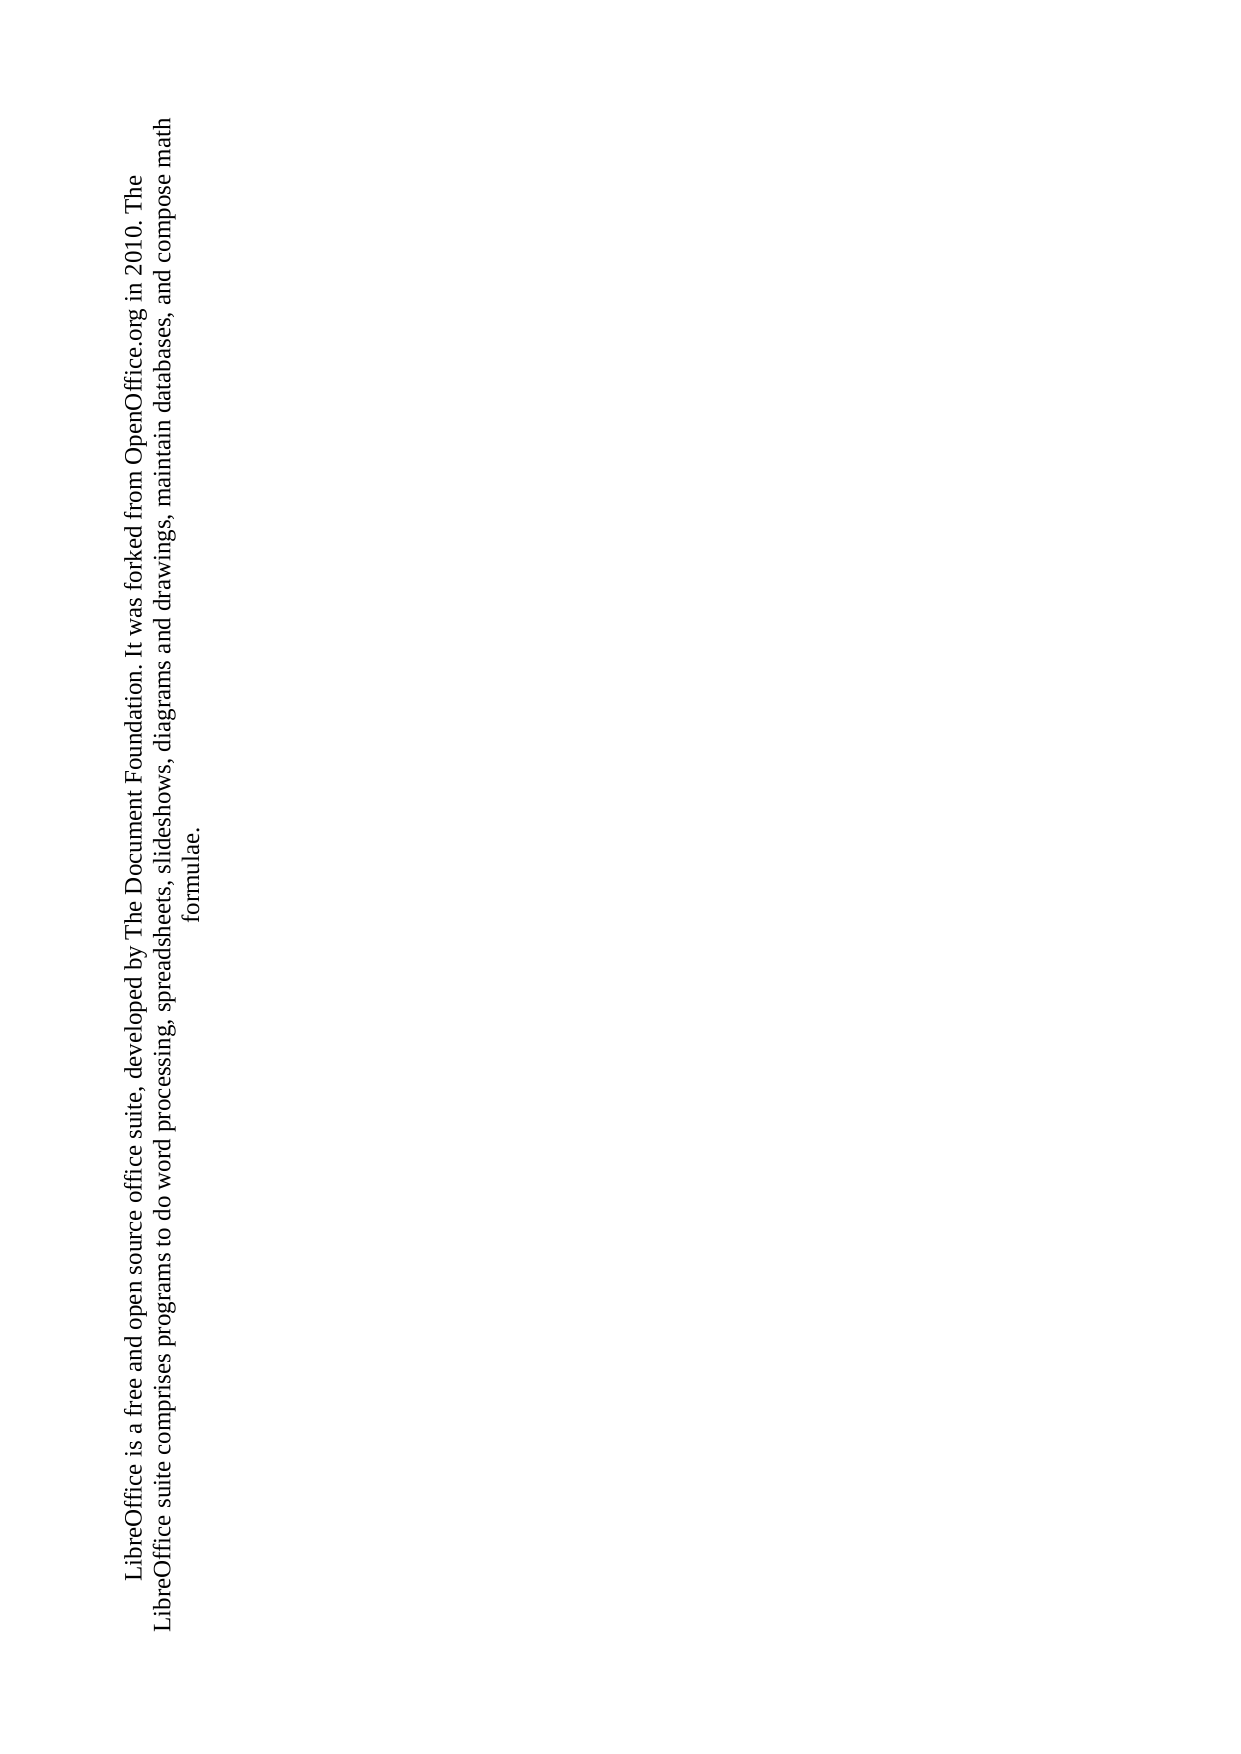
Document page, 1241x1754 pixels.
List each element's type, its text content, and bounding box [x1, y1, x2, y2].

text LibreOffice is a free and open source office suite, developed by The Document Foundation. It was forked from OpenOffice.org in 2010. The LibreOffice suite comprises programs to do word processing, spreadsheets, slideshows, diagrams and drawings, maintain databases, and compose math formulae. [118, 118, 1122, 1632]
